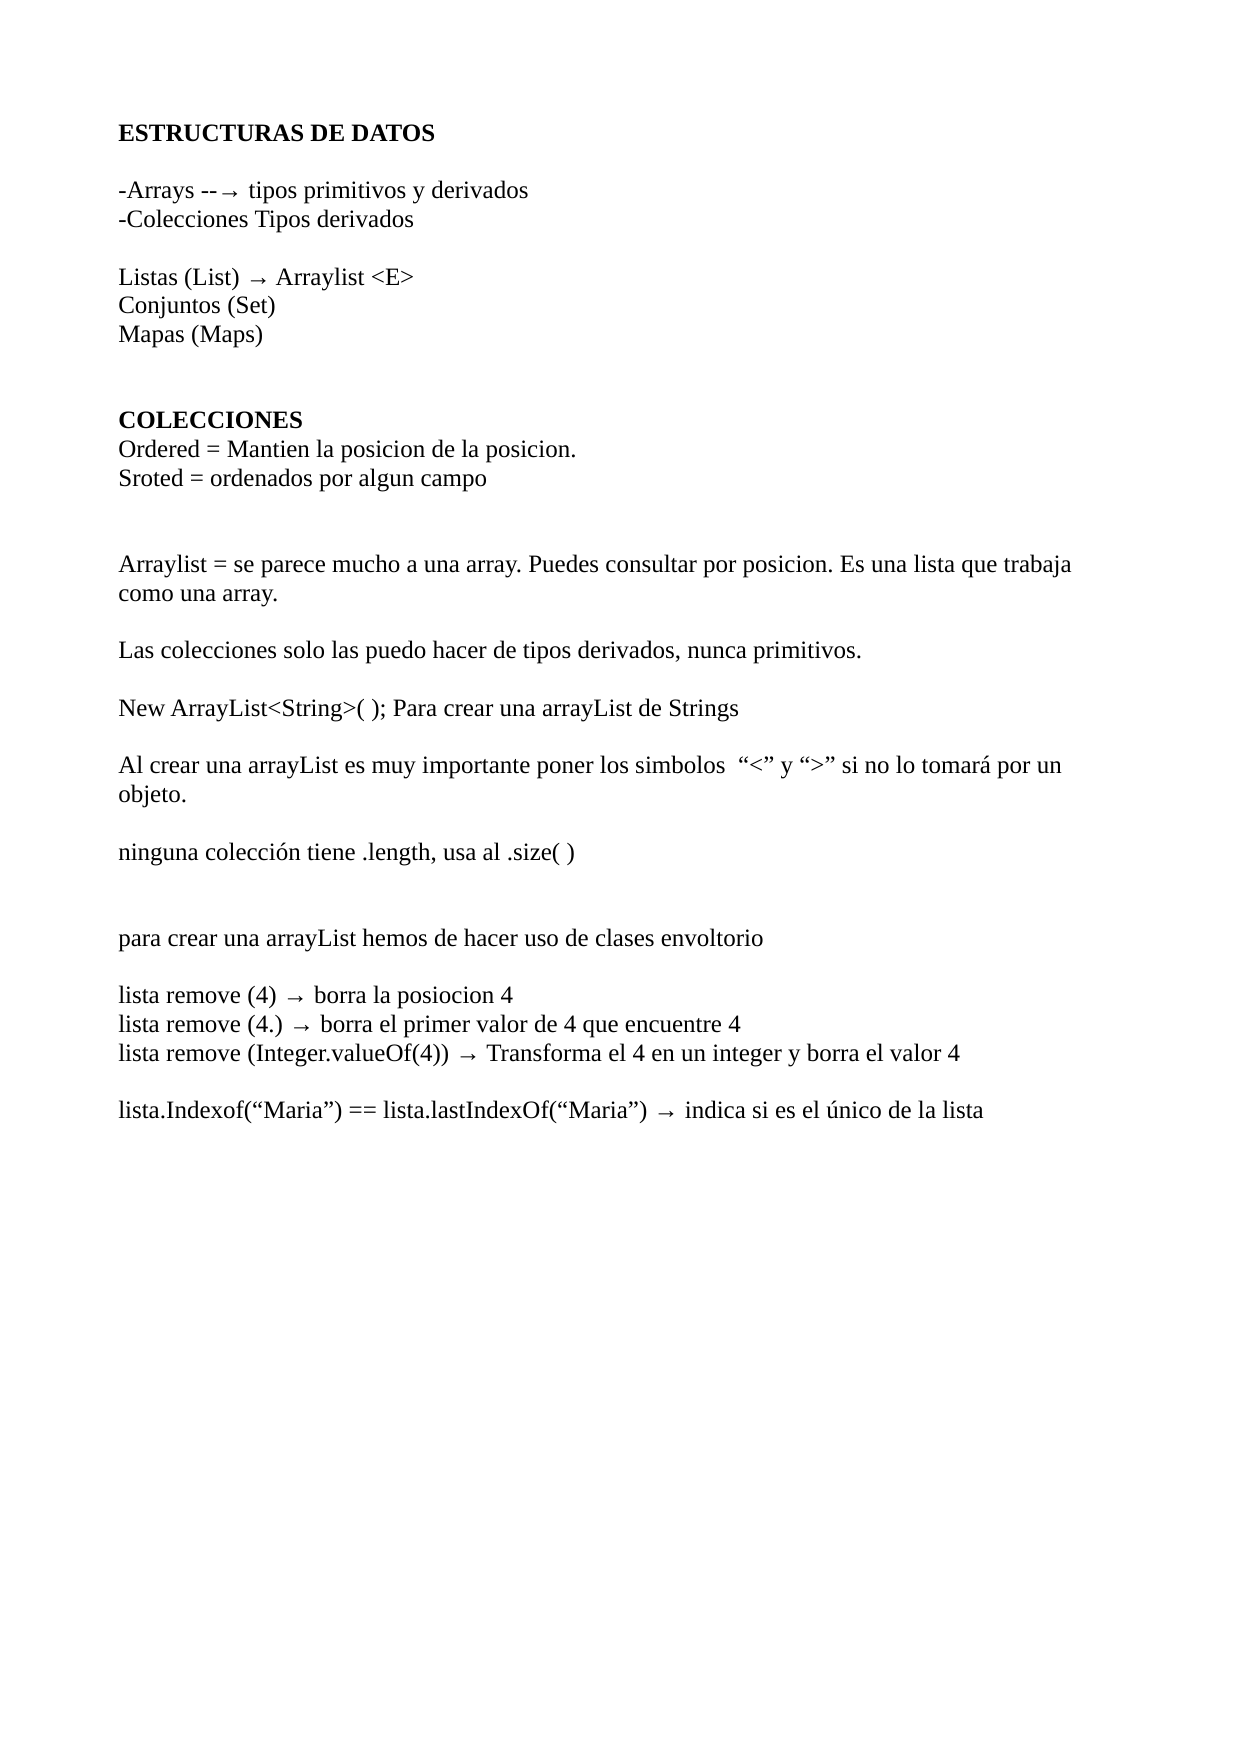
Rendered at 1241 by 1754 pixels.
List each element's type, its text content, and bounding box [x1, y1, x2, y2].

text lista remove (Integer.valueOf(4)) → Transforma el 4 en un integer y borra el valor 4 [118, 1038, 1122, 1067]
text Arraylist = se parece mucho a una array. Puedes consultar por posicion. Es una lista que trabaja como una array. [118, 549, 1122, 607]
text lista remove (4) → borra la posiocion 4 [118, 981, 1122, 1009]
text Las colecciones solo las puedo hacer de tipos derivados, nunca primitivos. [118, 636, 1122, 664]
text Listas (List) → Arraylist <E> [118, 262, 1122, 291]
text Mapas (Maps) [118, 319, 1122, 348]
text -Arrays --→ tipos primitivos y derivados [118, 176, 1122, 204]
text ESTRUCTURAS DE DATOS [118, 118, 1122, 147]
text ninguna colección tiene .length, usa al .size( ) [118, 837, 1122, 866]
text New ArrayList<String>( ); Para crear una arrayList de Strings [118, 693, 1122, 722]
text Conjuntos (Set) [118, 291, 1122, 319]
text -Colecciones Tipos derivados [118, 204, 1122, 233]
text lista remove (4.) → borra el primer valor de 4 que encuentre 4 [118, 1009, 1122, 1038]
text lista.Indexof(“Maria”) == lista.lastIndexOf(“Maria”) → indica si es el único de la lista [118, 1096, 1122, 1124]
text Al crear una arrayList es muy importante poner los simbolos “<” y “>” si no lo tomará por un objeto. [118, 751, 1122, 808]
text Sroted = ordenados por algun campo [118, 463, 1122, 492]
text Ordered = Mantien la posicion de la posicion. [118, 434, 1122, 463]
text COLECCIONES [118, 406, 1122, 434]
text para crear una arrayList hemos de hacer uso de clases envoltorio [118, 923, 1122, 952]
